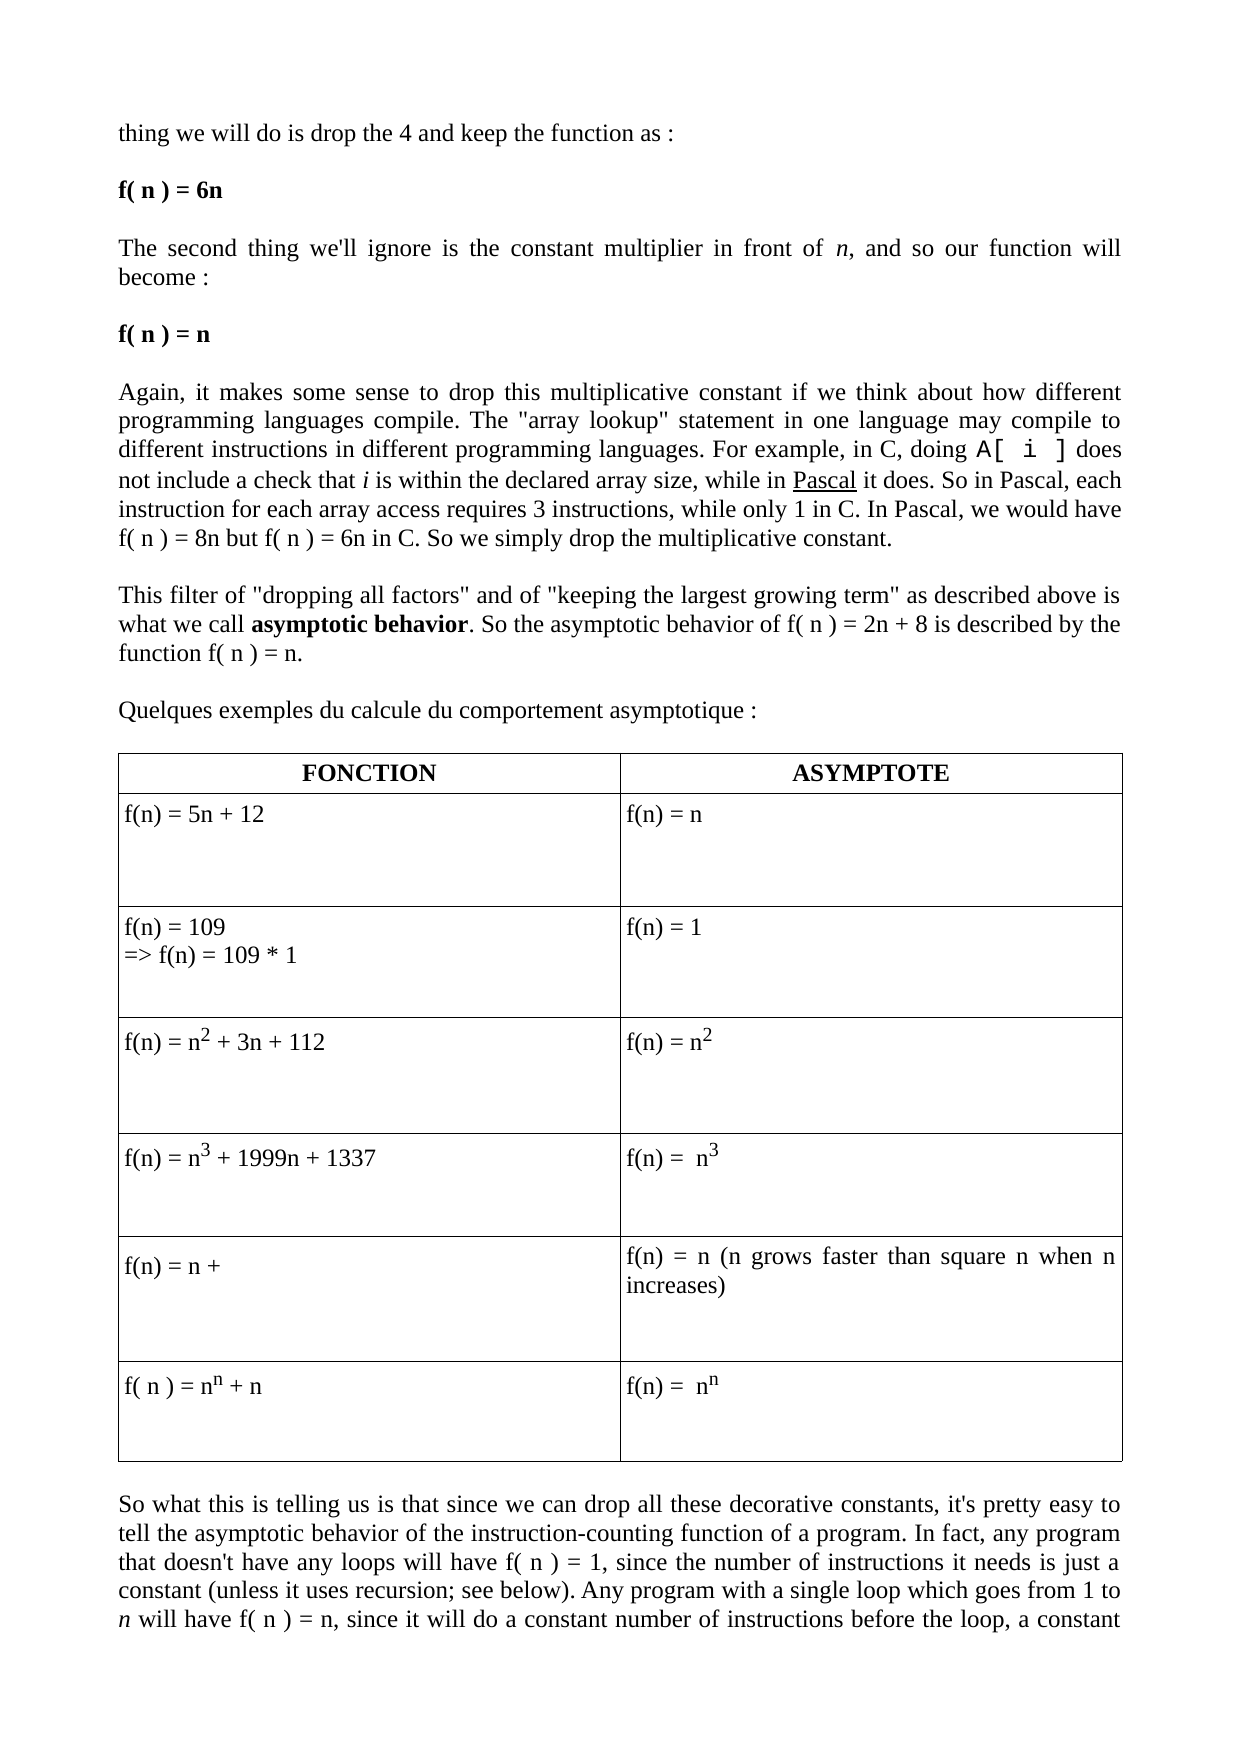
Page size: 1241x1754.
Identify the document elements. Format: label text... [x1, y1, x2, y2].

table_cell f(n) = 109 => f(n) = 109 * 1 [119, 907, 620, 1017]
table_cell f(n) = n2 [621, 1018, 1122, 1132]
table_header FONCTION [119, 754, 620, 793]
text So what this is telling us is that since we can drop all these decorative constants, it's pretty easy to tell the asymptotic behavior of the instruction-counting function of a program. In fact, any program that doesn't have any loops will have f( n ) = 1, since the number of instructions it needs is just a constant (unless it uses recursion; see below). Any program with a single loop which goes from 1 to n will have f( n ) = n, since it will do a constant number of instructions before the loop, a constant [118, 1489, 1122, 1633]
table_cell f( n ) = nn + n [119, 1362, 620, 1461]
text The second thing we'll ignore is the constant multiplier in front of n, and so our function will become : [118, 233, 1122, 291]
table_cell f(n) = 5n + 12 [119, 794, 620, 906]
table_cell f(n) = 1 [621, 907, 1122, 1017]
text Quelques exemples du calcule du comportement asymptotique : [118, 695, 1122, 724]
table_cell f(n) = n2 + 3n + 112 [119, 1018, 620, 1132]
table_cell f(n) = nn [621, 1362, 1122, 1461]
table_cell f(n) = n3 [621, 1134, 1122, 1236]
text Again, it makes some sense to drop this multiplicative constant if we think about how different programming languages compile. The "array lookup" statement in one language may compile to different instructions in different programming languages. For example, in C, doing A[ i ] does not include a check that i is within the declared array size, while in Pascal it does. So in Pascal, each instruction for each array access requires 3 instructions, while only 1 in C. In Pascal, we would have f( n ) = 8n but f( n ) = 6n in C. So we simply drop the multiplicative constant. [118, 377, 1122, 551]
table_cell f(n) = n3 + 1999n + 1337 [119, 1134, 620, 1236]
table_cell f(n) = n [621, 794, 1122, 906]
text f( n ) = 6n [118, 176, 1122, 204]
text This filter of "dropping all factors" and of "keeping the largest growing term" as described above is what we call asymptotic behavior. So the asymptotic behavior of f( n ) = 2n + 8 is described by the function f( n ) = n. [118, 580, 1122, 666]
table_cell f(n) = n + [119, 1237, 620, 1361]
text f( n ) = n [118, 319, 1122, 348]
table_cell f(n) = n (n grows faster than square n when n increases) [621, 1237, 1122, 1361]
text thing we will do is drop the 4 and keep the function as : [118, 118, 1122, 147]
table_header ASYMPTOTE [621, 754, 1122, 793]
